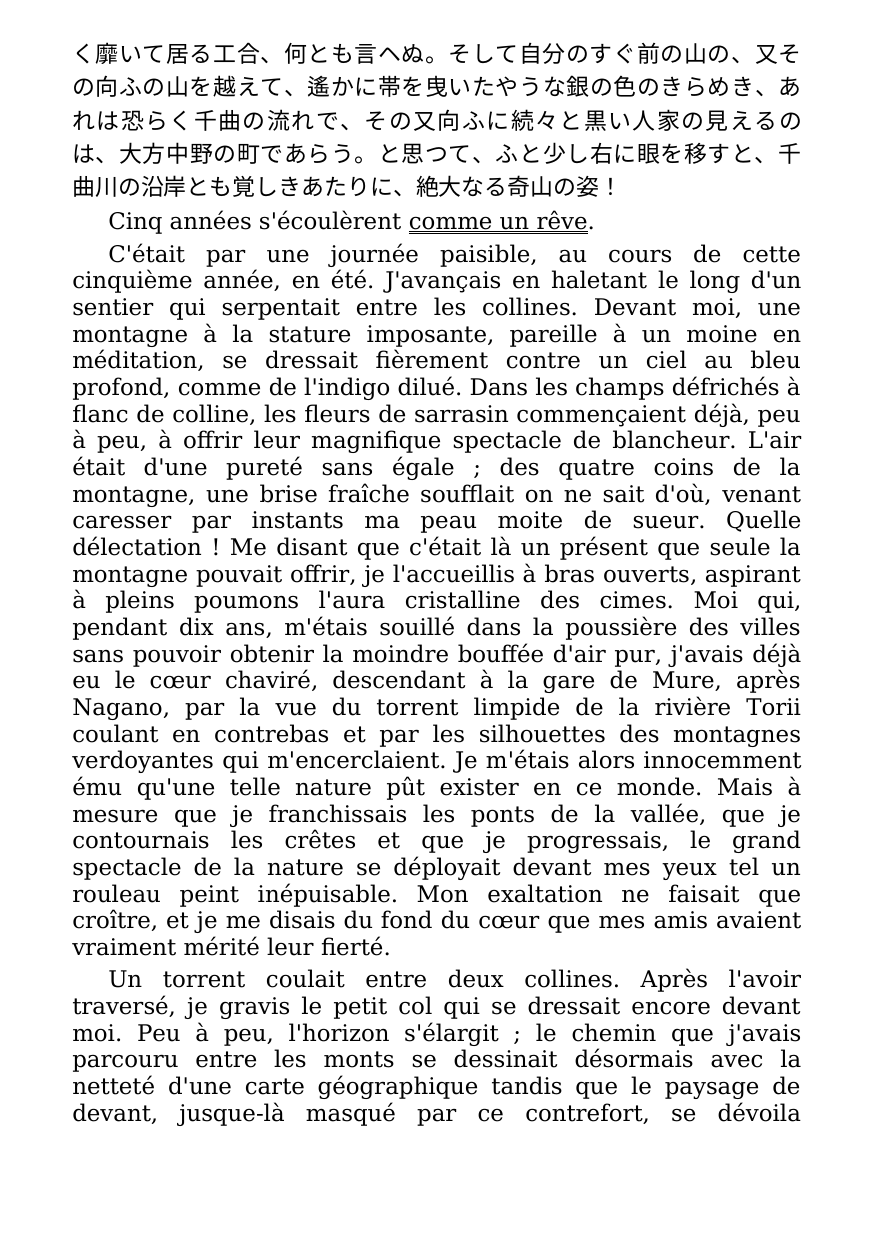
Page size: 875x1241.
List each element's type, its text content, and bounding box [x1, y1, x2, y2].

text Un torrent coulait entre deux collines. Après l'avoir traversé, je gravis le petit col qui se dressait encore devant moi. Peu à peu, l'horizon s'élargit ; le chemin que j'avais parcouru entre les monts se dessinait désormais avec la netteté d'une carte géographique tandis que le paysage de devant, jusque-là masqué par ce contrefort, se dévoila [72, 967, 802, 1127]
text Cinq années s'écoulèrent comme un rêve. [72, 208, 802, 235]
text C'était par une journée paisible, au cours de cette cinquième année, en été. J'avançais en haletant le long d'un sentier qui serpentait entre les collines. Devant moi, une montagne à la stature imposante, pareille à un moine en méditation, se dressait fièrement contre un ciel au bleu profond, comme de l'indigo dilué. Dans les champs défrichés à flanc de colline, les fleurs de sarrasin commençaient déjà, peu à peu, à offrir leur magnifique spectacle de blancheur. L'air était d'une pureté sans égale ; des quatre coins de la montagne, une brise fraîche soufflait on ne sait d'où, venant caresser par instants ma peau moite de sueur. Quelle délectation ! Me disant que c'était là un présent que seule la montagne pouvait offrir, je l'accueillis à bras ouverts, aspirant à pleins poumons l'aura cristalline des cimes. Moi qui, pendant dix ans, m'étais souillé dans la poussière des villes sans pouvoir obtenir la moindre bouffée d'air pur, j'avais déjà eu le cœur chaviré, descendant à la gare de Mure, après Nagano, par la vue du torrent limpide de la rivière Torii coulant en contrebas et par les silhouettes des montagnes verdoyantes qui m'encerclaient. Je m'étais alors innocemment ému qu'une telle nature pût exister en ce monde. Mais à mesure que je franchissais les ponts de la vallée, que je contournais les crêtes et que je progressais, le grand spectacle de la nature se déployait devant mes yeux tel un rouleau peint inépuisable. Mon exaltation ne faisait que croître, et je me disais du fond du cœur que mes amis avaient vraiment mérité leur fierté. [72, 241, 802, 961]
text く靡いて居る工合、何とも言ヘぬ。そして自分のすぐ前の山の、又その向ふの山を越えて、遙かに帯を曳いたやうな銀の色のきらめき、あれは恐らく千曲の流れで、その又向ふに続々と黒い人家の見えるのは、大方中野の町であらう。と思つて、ふと少し右に眼を移すと、千曲川の沿岸とも覚しきあたりに、絶大なる奇山の姿！ [72, 36, 802, 202]
